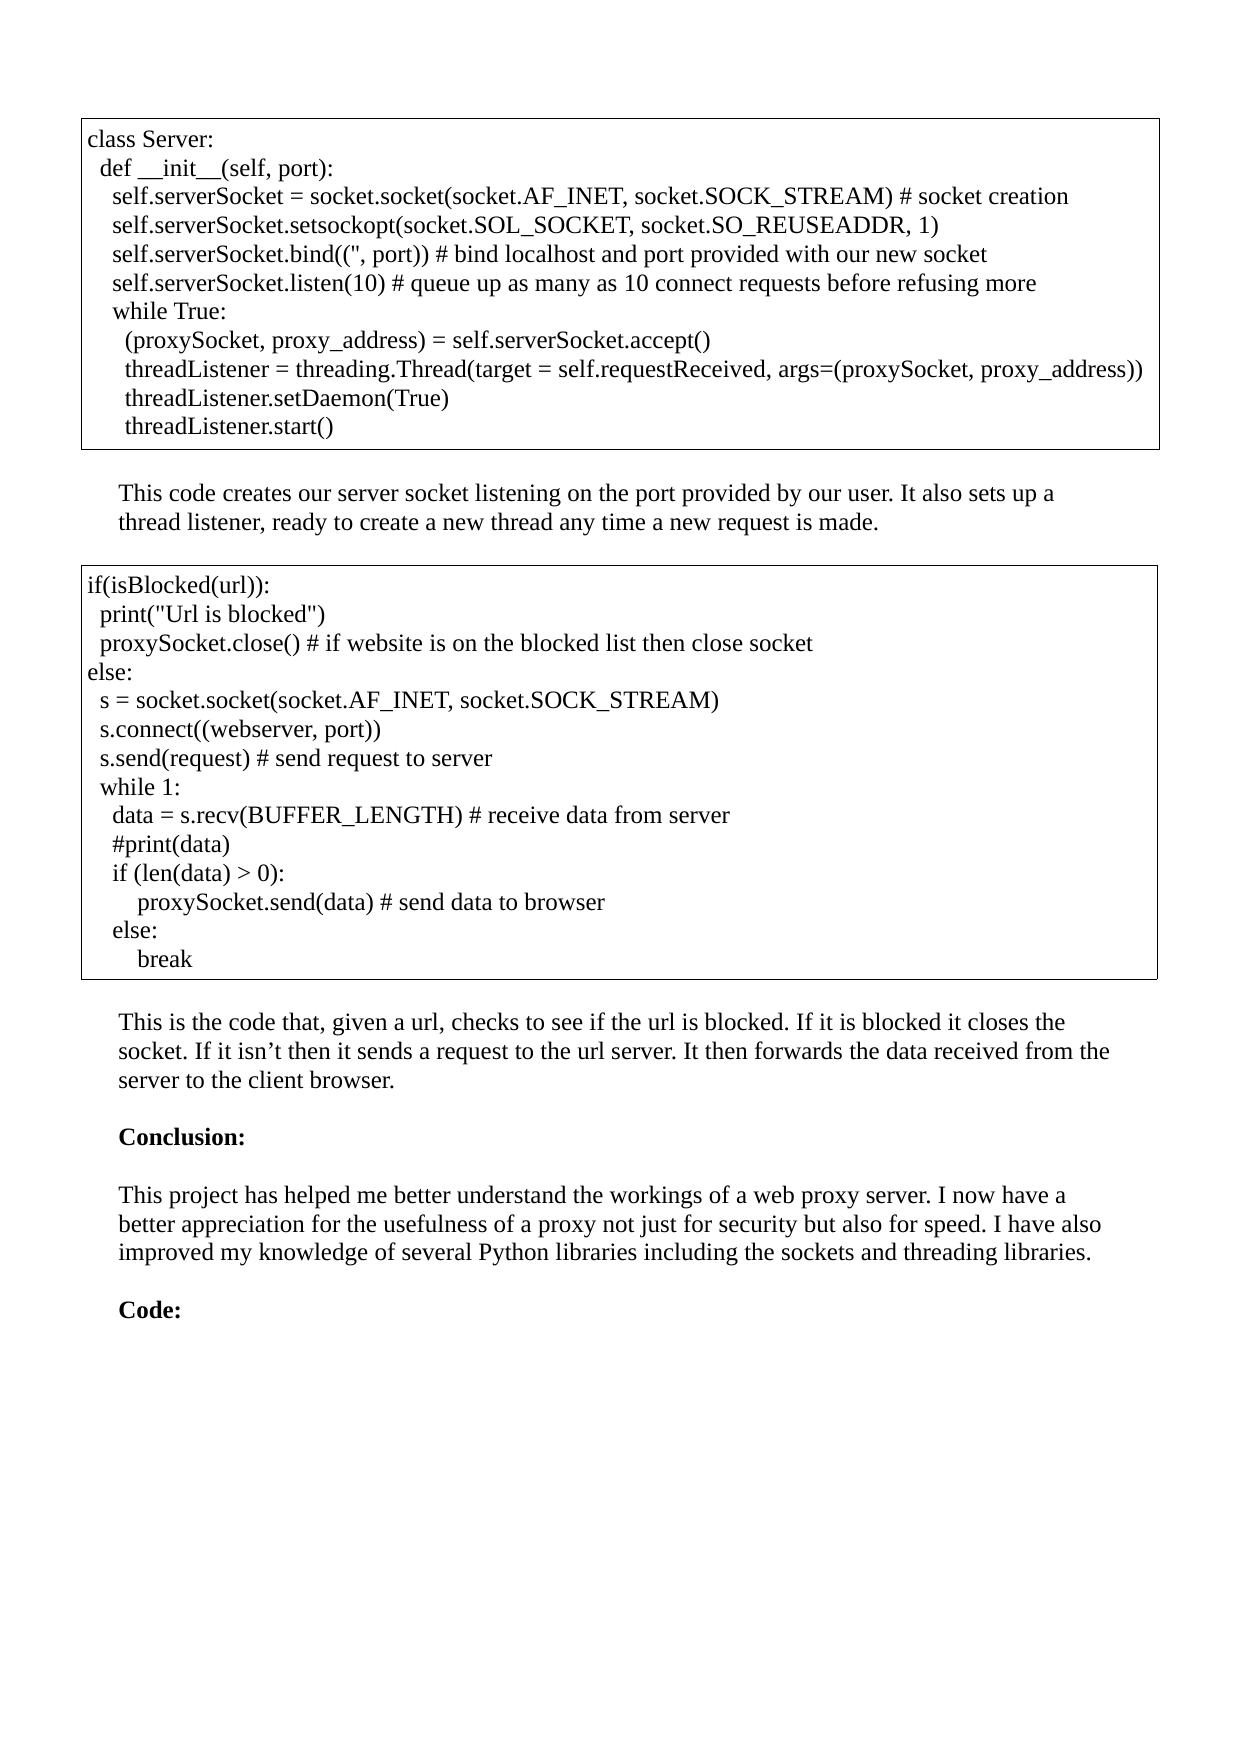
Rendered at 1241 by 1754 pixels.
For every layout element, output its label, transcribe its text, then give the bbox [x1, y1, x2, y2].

text Conclusion: [118, 1122, 1122, 1151]
text This code creates our server socket listening on the port provided by our user. It also sets up a thread listener, ready to create a new thread any time a new request is made. [118, 478, 1122, 536]
table_header class Server: def __init__(self, port): self.serverSocket = socket.socket(socket.AF_INET, socket.SOCK_STREAM) # socket creation self.serverSocket.setsockopt(socket.SOL_SOCKET, socket.SO_REUSEADDR, 1) self.serverSocket.bind(('', port)) # bind localhost and port provided with our new socket self.serverSocket.listen(10) # queue up as many as 10 connect requests before refusing more while True: (proxySocket, proxy_address) = self.serverSocket.accept() threadListener = threading.Thread(target = self.requestReceived, args=(proxySocket, proxy_address)) threadListener.setDaemon(True) threadListener.start() [82, 119, 1159, 449]
text This is the code that, given a url, checks to see if the url is blocked. If it is blocked it closes the socket. If it isn’t then it sends a request to the url server. It then forwards the data received from the server to the client browser. [118, 1007, 1122, 1094]
text Code: [118, 1295, 1122, 1324]
table_header if(isBlocked(url)): print("Url is blocked") proxySocket.close() # if website is on the blocked list then close socket else: s = socket.socket(socket.AF_INET, socket.SOCK_STREAM) s.connect((webserver, port)) s.send(request) # send request to server while 1: data = s.recv(BUFFER_LENGTH) # receive data from server #print(data) if (len(data) > 0): proxySocket.send(data) # send data to browser else: break [82, 566, 1157, 978]
text This project has helped me better understand the workings of a web proxy server. I now have a better appreciation for the usefulness of a proxy not just for security but also for speed. I have also improved my knowledge of several Python libraries including the sockets and threading libraries. [118, 1180, 1122, 1266]
